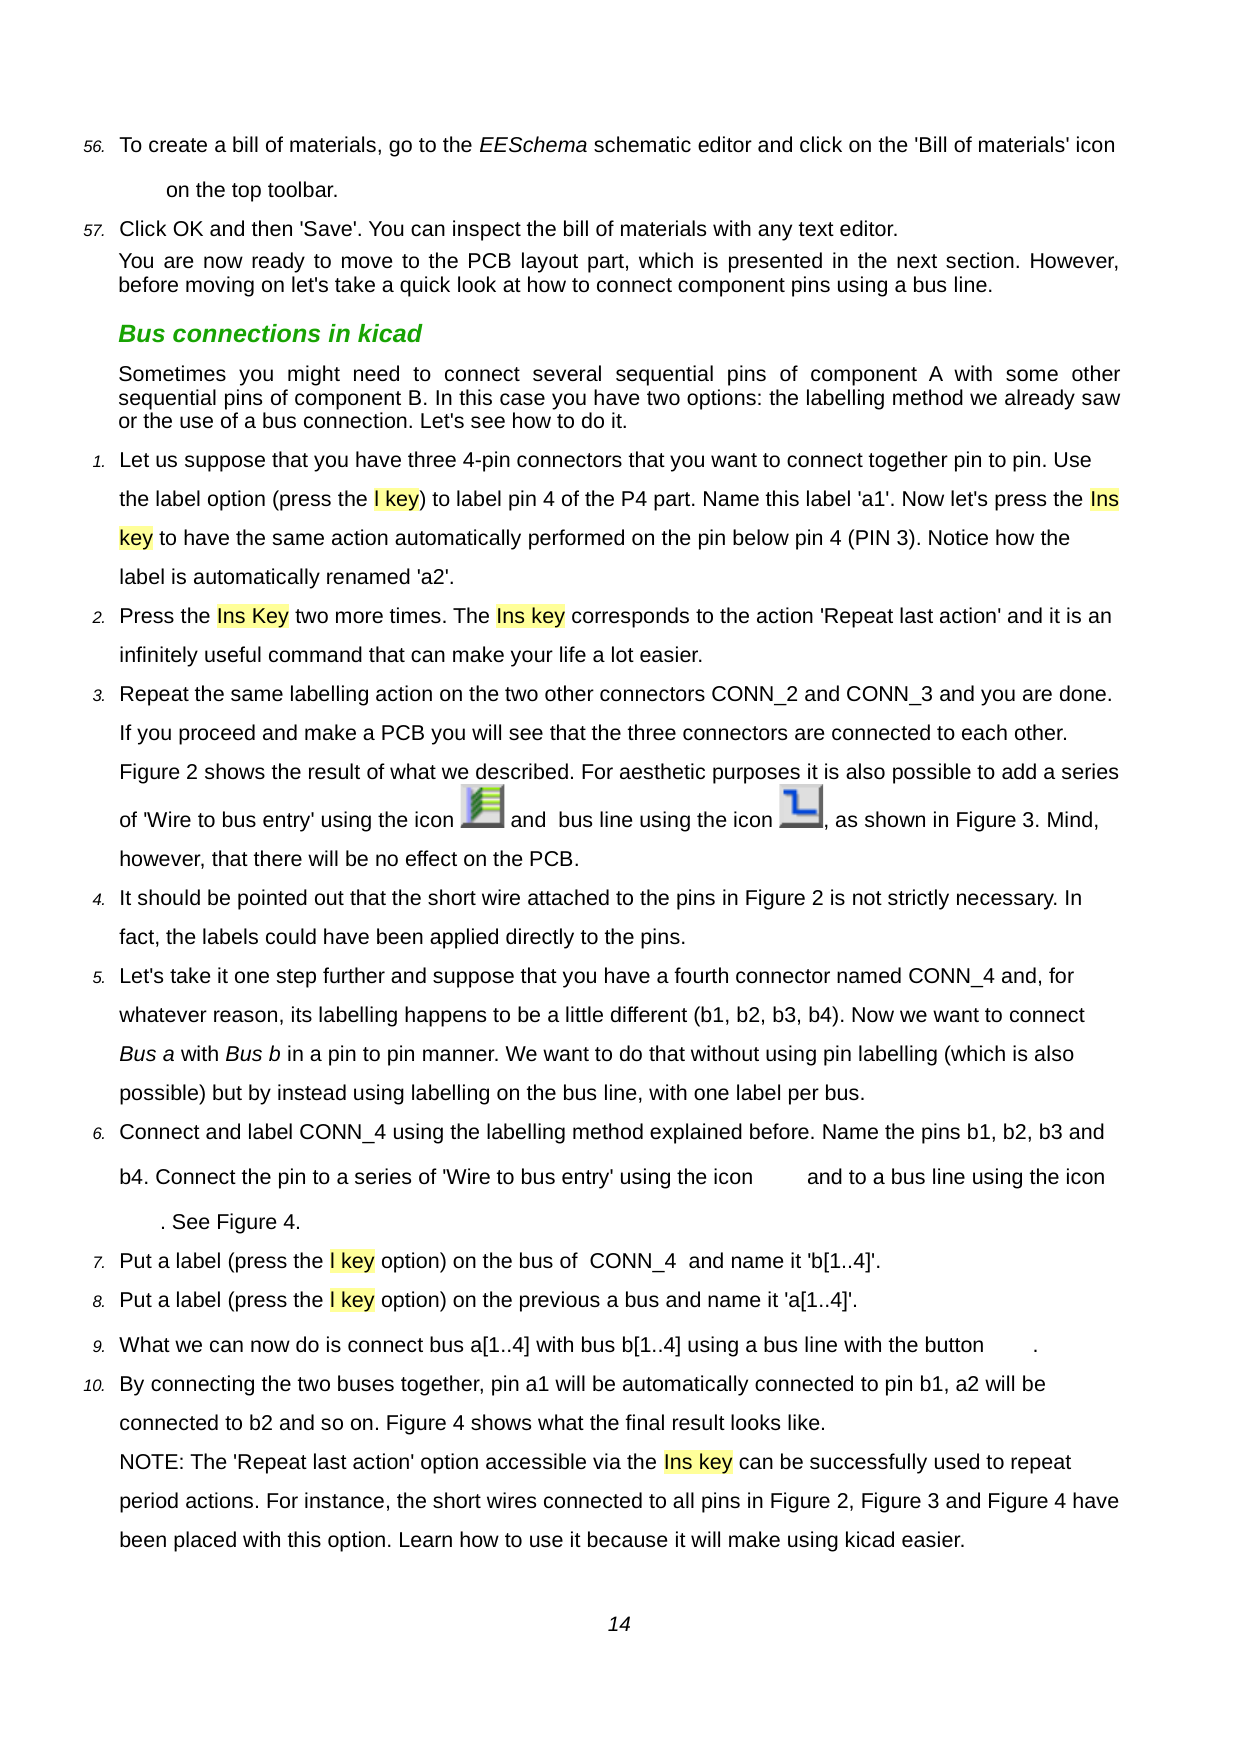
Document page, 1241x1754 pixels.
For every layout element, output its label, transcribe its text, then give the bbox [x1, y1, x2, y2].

list By connecting the two buses together, pin a1 will be automatically connected to pin b1, a2 will be connected to b2 and so on. Figure 4 shows what the final result looks like. NOTE: The 'Repeat last action' option accessible via the Ins key can be successfully used to repeat period actions. For instance, the short wires connected to all pins in Figure 2, Figure 3 and Figure 4 have been placed with this option. Learn how to use it because it will make using kicad easier. [119, 1357, 1122, 1552]
list What we can now do is connect bus a[1..4] with bus b[1..4] using a bus line with the button . [119, 1312, 1122, 1357]
picture [779, 784, 824, 828]
list Repeat the same labelling action on the two other connectors CONN_2 and CONN_3 and you are done. If you proceed and make a PCB you will see that the three connectors are connected to each other. Figure 2 shows the result of what we described. For aesthetic purposes it is also possible to add a series of 'Wire to bus entry' using the icon and bus line using the icon , as shown in Figure 3. Mind, however, that there will be no effect on the PCB. [119, 667, 1122, 871]
list Let us suppose that you have three 4-pin connectors that you want to connect together pin to pin. Use the label option (press the l key) to label pin 4 of the P4 part. Name this label 'a1'. Now let's press the Ins key to have the same action automatically performed on the pin below pin 4 (PIN 3). Notice how the label is automatically renamed 'a2'. [119, 433, 1122, 589]
list Put a label (press the l key option) on the bus of CONN_4 and name it 'b[1..4]'. [119, 1234, 1122, 1273]
picture [460, 784, 505, 828]
list Connect and label CONN_4 using the labelling method explained before. Name the pins b1, b2, b3 and b4. Connect the pin to a series of 'Wire to bus entry' using the icon and to a bus line using the icon . See Figure 4. [119, 1105, 1122, 1234]
text You are now ready to move to the PCB layout part, which is presented in the next section. However, before moving on let's take a quick look at how to connect component pins using a bus line. [118, 249, 1122, 297]
list Click OK and then 'Save'. You can inspect the bill of materials with any text editor. [119, 202, 1122, 241]
subtitle Bus connections in kicad [118, 319, 1122, 348]
list To create a bill of materials, go to the EESchema schematic editor and click on the 'Bill of materials' icon on the top toolbar. [119, 118, 1122, 202]
list Press the Ins Key two more times. The Ins key corresponds to the action 'Repeat last action' and it is an infinitely useful command that can make your life a lot easier. [119, 589, 1122, 667]
list It should be pointed out that the short wire attached to the pins in Figure 2 is not strictly necessary. In fact, the labels could have been applied directly to the pins. [119, 871, 1122, 949]
text Sometimes you might need to connect several sequential pins of component A with some other sequential pins of component B. In this case you have two options: the labelling method we already saw or the use of a bus connection. Let's see how to do it. [118, 362, 1122, 433]
list Let's take it one step further and suppose that you have a fourth connector named CONN_4 and, for whatever reason, its labelling happens to be a little different (b1, b2, b3, b4). Now we want to connect Bus a with Bus b in a pin to pin manner. We want to do that without using pin labelling (which is also possible) but by instead using labelling on the bus line, with one label per bus. [119, 949, 1122, 1105]
list Put a label (press the l key option) on the previous a bus and name it 'a[1..4]'. [119, 1273, 1122, 1312]
